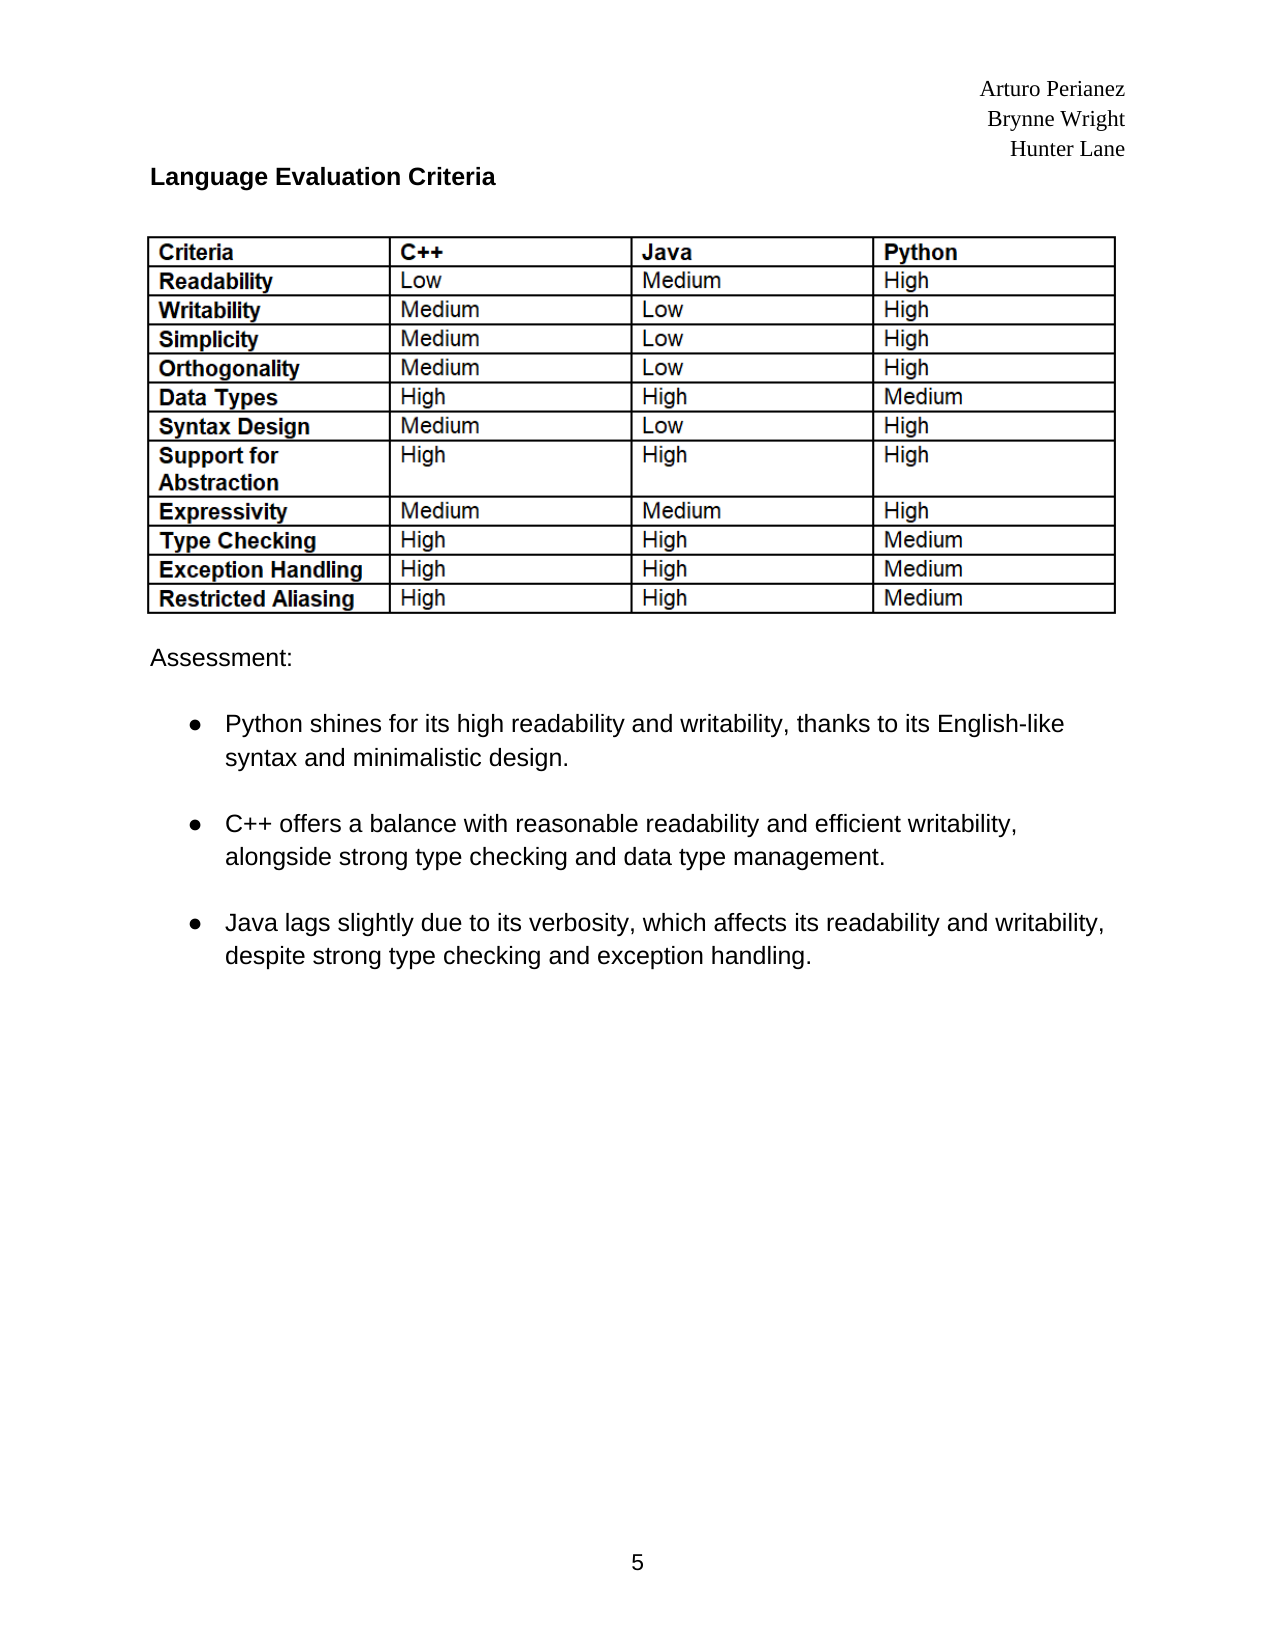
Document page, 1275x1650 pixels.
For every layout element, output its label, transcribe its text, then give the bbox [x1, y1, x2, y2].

list Java lags slightly due to its verbosity, which affects its readability and writability, despite strong type checking and exception handling. [187, 908, 1125, 969]
text Language Evaluation Criteria [150, 162, 1125, 191]
list Python shines for its high readability and writability, thanks to its English-like syntax and minimalistic design. [187, 709, 1125, 771]
picture [142, 230, 1118, 617]
text Assessment: [150, 195, 1125, 672]
list C++ offers a balance with reasonable readability and efficient writability, alongside strong type checking and data type management. [187, 808, 1125, 870]
